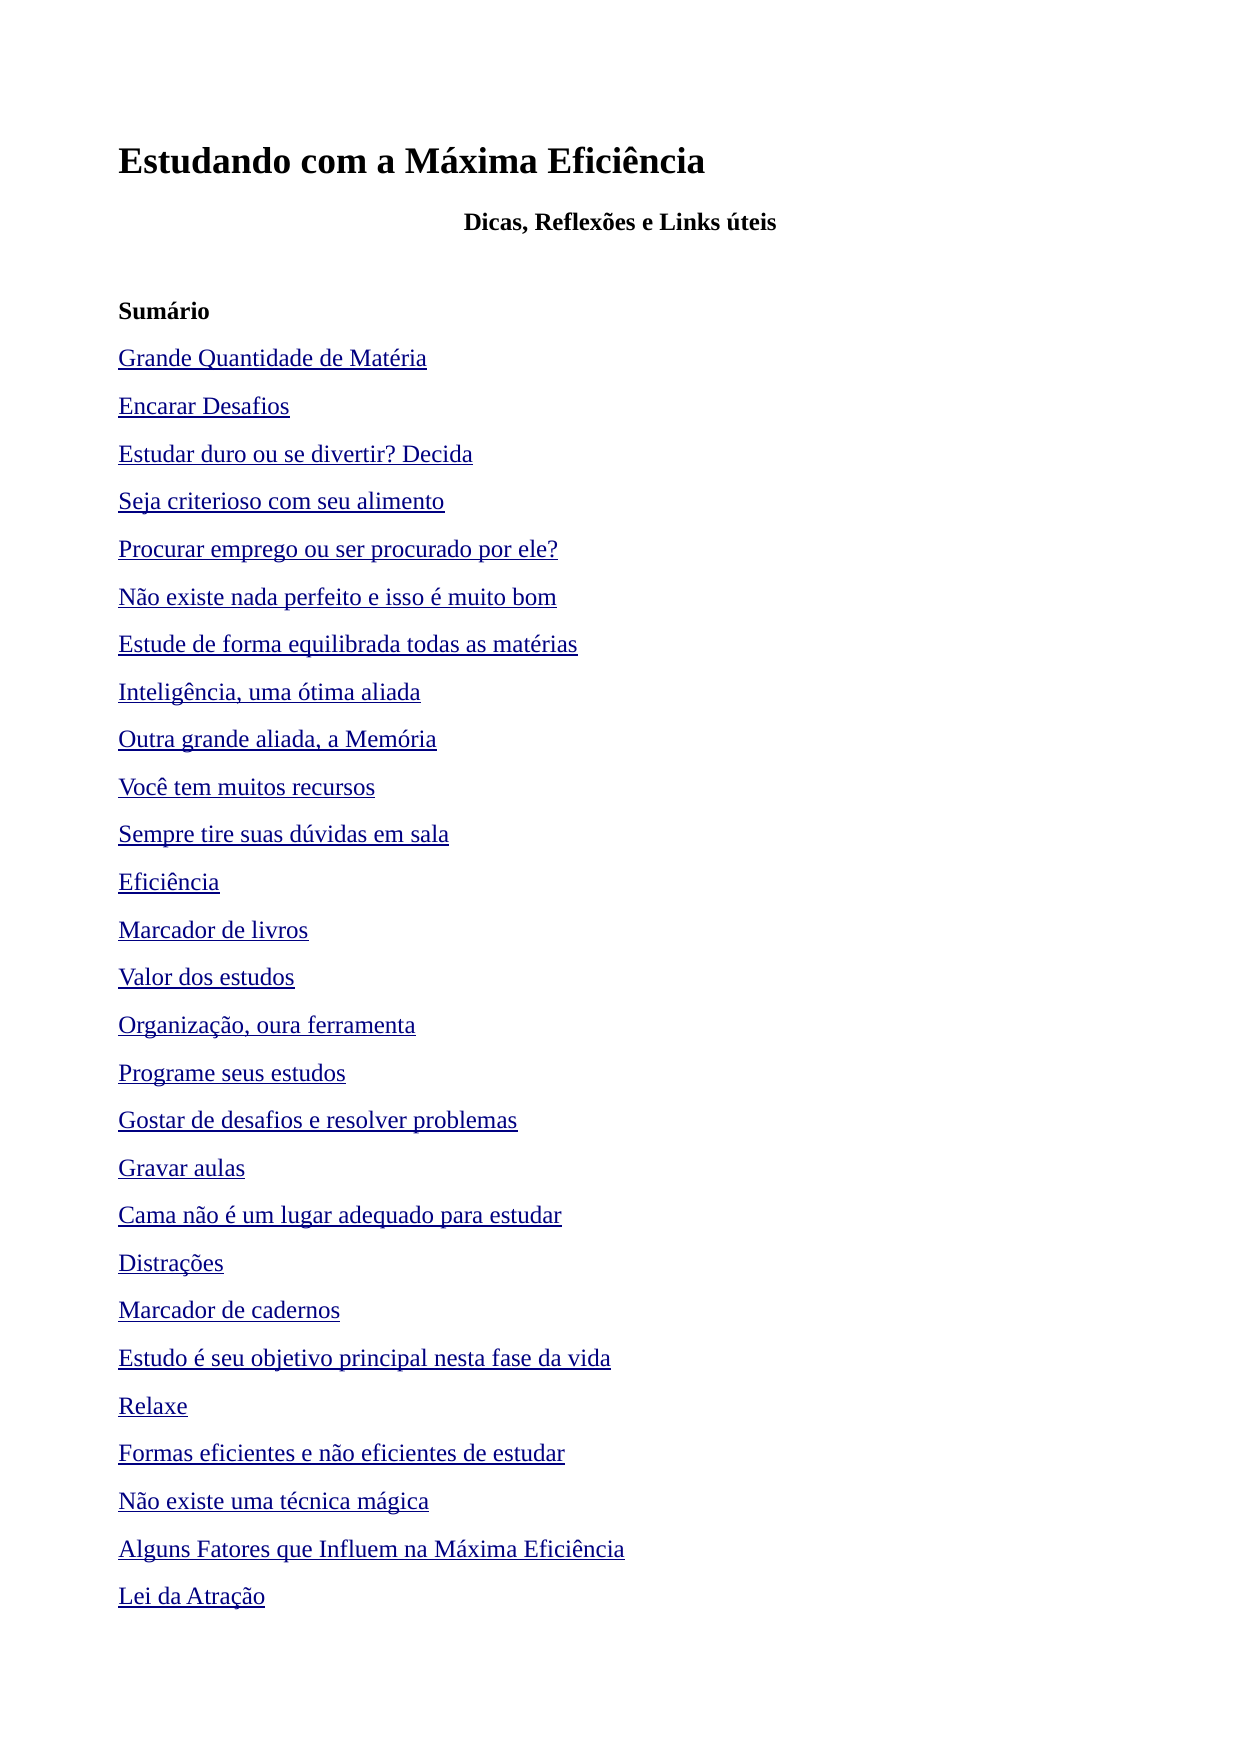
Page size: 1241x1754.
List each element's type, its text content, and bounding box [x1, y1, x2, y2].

text Sumário [118, 296, 1122, 325]
text Não existe uma técnica mágica [118, 1486, 1122, 1515]
text Gostar de desafios e resolver problemas [118, 1105, 1122, 1134]
subtitle Dicas, Reflexões e Links úteis [118, 207, 1122, 236]
text Não existe nada perfeito e isso é muito bom [118, 582, 1122, 610]
text Grande Quantidade de Matéria [118, 343, 1122, 372]
text Relaxe [118, 1391, 1122, 1419]
text Alguns Fatores que Influem na Máxima Eficiência [118, 1534, 1122, 1562]
text Marcador de livros [118, 915, 1122, 943]
subtitle Estudando com a Máxima Eficiência [118, 139, 1122, 182]
text Encarar Desafios [118, 391, 1122, 420]
text Eficiência [118, 867, 1122, 896]
text Seja criterioso com seu alimento [118, 486, 1122, 515]
text Estude de forma equilibrada todas as matérias [118, 629, 1122, 658]
text Você tem muitos recursos [118, 772, 1122, 801]
text Organização, oura ferramenta [118, 1010, 1122, 1039]
text Marcador de cadernos [118, 1296, 1122, 1324]
text Distrações [118, 1248, 1122, 1277]
text Valor dos estudos [118, 962, 1122, 991]
text Procurar emprego ou ser procurado por ele? [118, 534, 1122, 563]
text Programe seus estudos [118, 1058, 1122, 1086]
text Estudo é seu objetivo principal nesta fase da vida [118, 1343, 1122, 1372]
text Estudar duro ou se divertir? Decida [118, 439, 1122, 467]
text Lei da Atração [118, 1581, 1122, 1610]
text Outra grande aliada, a Memória [118, 724, 1122, 753]
text Inteligência, uma ótima aliada [118, 677, 1122, 706]
text Gravar aulas [118, 1153, 1122, 1182]
text Cama não é um lugar adequado para estudar [118, 1200, 1122, 1229]
text Formas eficientes e não eficientes de estudar [118, 1438, 1122, 1467]
text Sempre tire suas dúvidas em sala [118, 819, 1122, 848]
